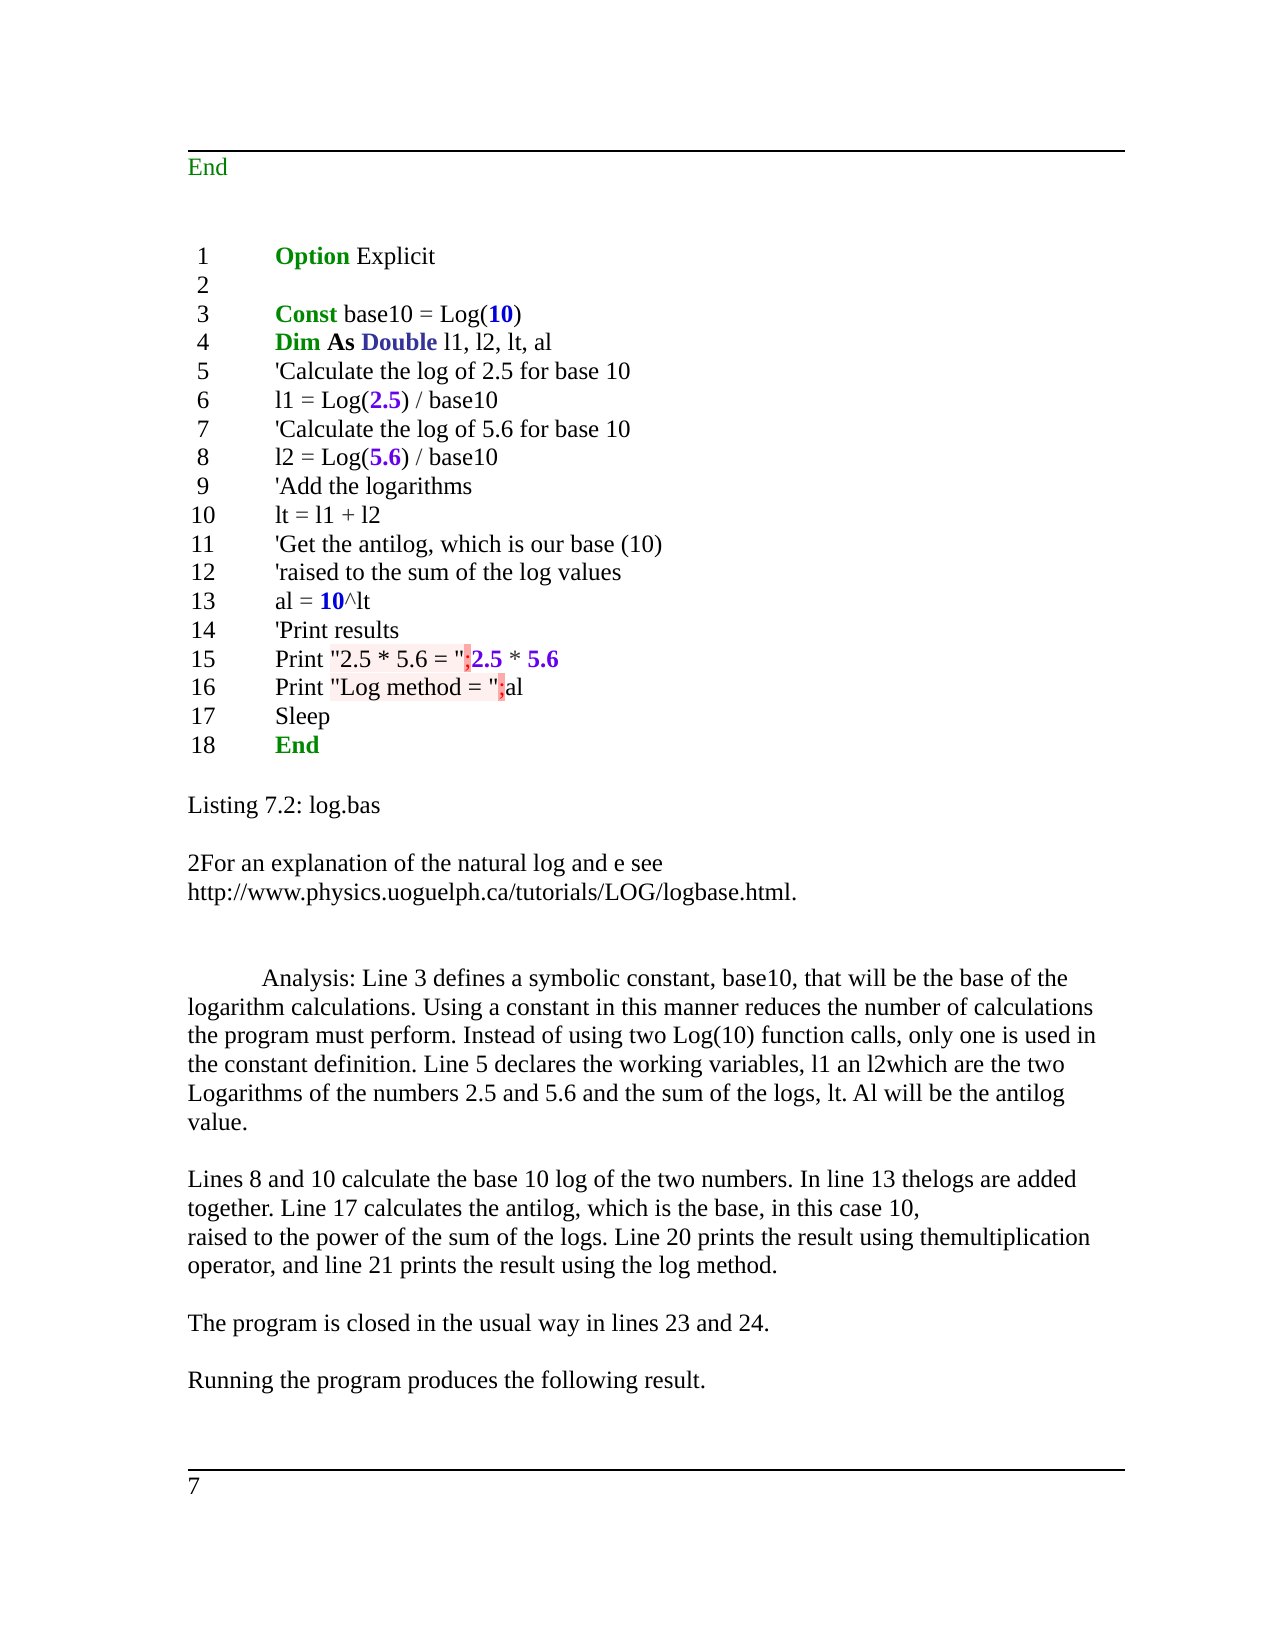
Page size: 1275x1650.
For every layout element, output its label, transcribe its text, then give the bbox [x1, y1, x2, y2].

table_header Option Explicit Const base10 = Log(10) Dim As Double l1, l2, lt, al 'Calculate the log of 2.5 for base 10 l1 = Log(2.5) / base10 'Calculate the log of 5.6 for base 10 l2 = Log(5.6) / base10 'Add the logarithms lt = l1 + l2 'Get the antilog, which is our base (10) 'raised to the sum of the log values al = 10^lt 'Print results Print "2.5 * 5.6 = ";2.5 * 5.6 Print "Log method = ";al Sleep End [272, 238, 966, 762]
text Lines 8 and 10 calculate the base 10 log of the two numbers. In line 13 thelogs are added together. Line 17 calculates the antilog, which is the base, in this case 10, [187, 1164, 1125, 1222]
table_header 1 2 3 4 5 6 7 8 9 10 11 12 13 14 15 16 17 18 [188, 238, 272, 762]
text raised to the power of the sum of the logs. Line 20 prints the result using themultiplication operator, and line 21 prints the result using the log method. [187, 1222, 1125, 1279]
text End [187, 152, 1125, 181]
text 2For an explanation of the natural log and e see http://www.physics.uoguelph.ca/tutorials/LOG/logbase.html. [187, 848, 1125, 905]
text Analysis: Line 3 defines a symbolic constant, base10, that will be the base of the logarithm calculations. Using a constant in this manner reduces the number of calculations the program must perform. Instead of using two Log(10) function calls, only one is used in the constant definition. Line 5 declares the working variables, l1 an l2which are the two Logarithms of the numbers 2.5 and 5.6 and the sum of the logs, lt. Al will be the antilog value. [187, 963, 1125, 1135]
text Running the program produces the following result. [187, 1365, 1125, 1394]
text Listing 7.2: log.bas [187, 790, 1125, 819]
text The program is closed in the usual way in lines 23 and 24. [187, 1308, 1125, 1337]
